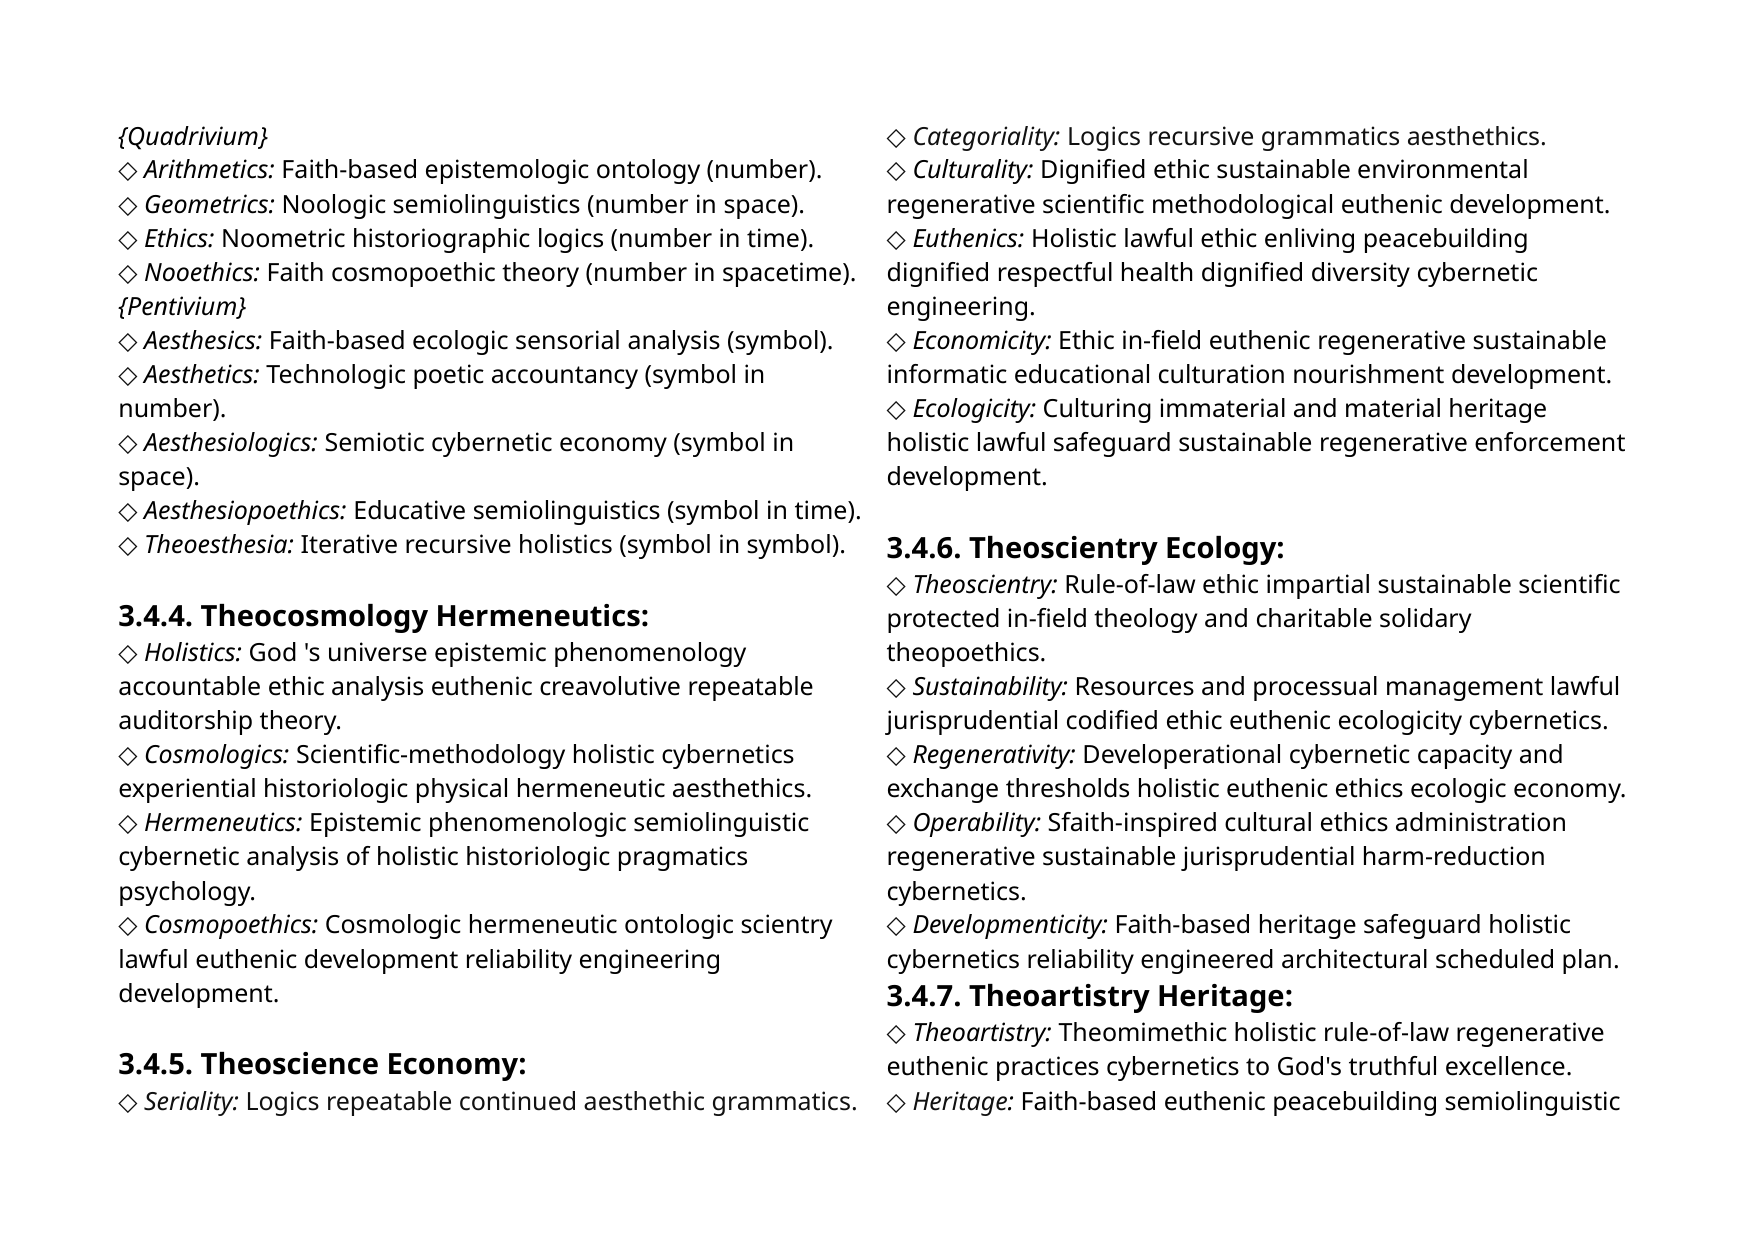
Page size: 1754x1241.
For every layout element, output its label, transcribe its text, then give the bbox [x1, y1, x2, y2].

text ◇ Aesthesiologics: Semiotic cybernetic economy (symbol in space). [118, 425, 877, 493]
text ◇ Nooethics: Faith cosmopoethic theory (number in spacetime). [118, 254, 877, 288]
text ◇ Aesthesics: Faith-based ecologic sensorial analysis (symbol). [118, 322, 877, 357]
text 3.4.5. Theoscience Economy: [118, 1043, 877, 1083]
text ◇ Aesthesiopoethics: Educative semiolinguistics (symbol in time). [118, 493, 877, 527]
text ◇ Cosmologics: Scientific-methodology holistic cybernetics experiential historiologic physical hermeneutic aesthethics. [118, 737, 877, 805]
text {Quadrivium} [118, 118, 877, 152]
text ◇ Economicity: Ethic in-field euthenic regenerative sustainable informatic educational culturation nourishment development. [886, 322, 1636, 391]
text ◇ Culturality: Dignified ethic sustainable environmental regenerative scientific methodological euthenic development. [886, 152, 1636, 220]
text ◇ Aesthetics: Technologic poetic accountancy (symbol in number). [118, 357, 877, 425]
text ◇ Arithmetics: Faith-based epistemologic ontology (number). [118, 152, 877, 186]
text ◇ Heritage: Faith-based euthenic peacebuilding semiolinguistic [886, 1083, 1636, 1117]
text ◇ Geometrics: Noologic semiolinguistics (number in space). [118, 186, 877, 220]
text ◇ Categoriality: Logics recursive grammatics aesthethics. [886, 118, 1636, 152]
text 3.4.4. Theocosmology Hermeneutics: [118, 595, 877, 635]
text ◇ Operability: Sfaith-inspired cultural ethics administration regenerative sustainable jurisprudential harm-reduction cybernetics. [886, 805, 1636, 907]
text ◇ Theoscientry: Rule-of-law ethic impartial sustainable scientific protected in-field theology and charitable solidary theopoethics. [886, 567, 1636, 669]
text ◇ Euthenics: Holistic lawful ethic enliving peacebuilding dignified respectful health dignified diversity cybernetic engineering. [886, 220, 1636, 322]
text ◇ Cosmopoethics: Cosmologic hermeneutic ontologic scientry lawful euthenic development reliability engineering development. [118, 907, 877, 1009]
text ◇ Ethics: Noometric historiographic logics (number in time). [118, 220, 877, 254]
text ◇ Seriality: Logics repeatable continued aesthethic grammatics. [118, 1083, 877, 1117]
text 3.4.7. Theoartistry Heritage: [886, 975, 1636, 1015]
text ◇ Hermeneutics: Epistemic phenomenologic semiolinguistic cybernetic analysis of holistic historiologic pragmatics psychology. [118, 805, 877, 907]
text {Pentivium} [118, 288, 877, 322]
text ◇ Holistics: God 's universe epistemic phenomenology accountable ethic analysis euthenic creavolutive repeatable auditorship theory. [118, 635, 877, 737]
text ◇ Regenerativity: Developerational cybernetic capacity and exchange thresholds holistic euthenic ethics ecologic economy. [886, 737, 1636, 805]
text ◇ Theoartistry: Theomimethic holistic rule-of-law regenerative euthenic practices cybernetics to God's truthful excellence. [886, 1015, 1636, 1083]
text ◇ Theoesthesia: Iterative recursive holistics (symbol in symbol). [118, 527, 877, 561]
text ◇ Ecologicity: Culturing immaterial and material heritage holistic lawful safeguard sustainable regenerative enforcement development. [886, 391, 1636, 493]
text 3.4.6. Theoscientry Ecology: [886, 527, 1636, 567]
text ◇ Developmenticity: Faith-based heritage safeguard holistic cybernetics reliability engineered architectural scheduled plan. [886, 907, 1636, 975]
text ◇ Sustainability: Resources and processual management lawful jurisprudential codified ethic euthenic ecologicity cybernetics. [886, 669, 1636, 737]
